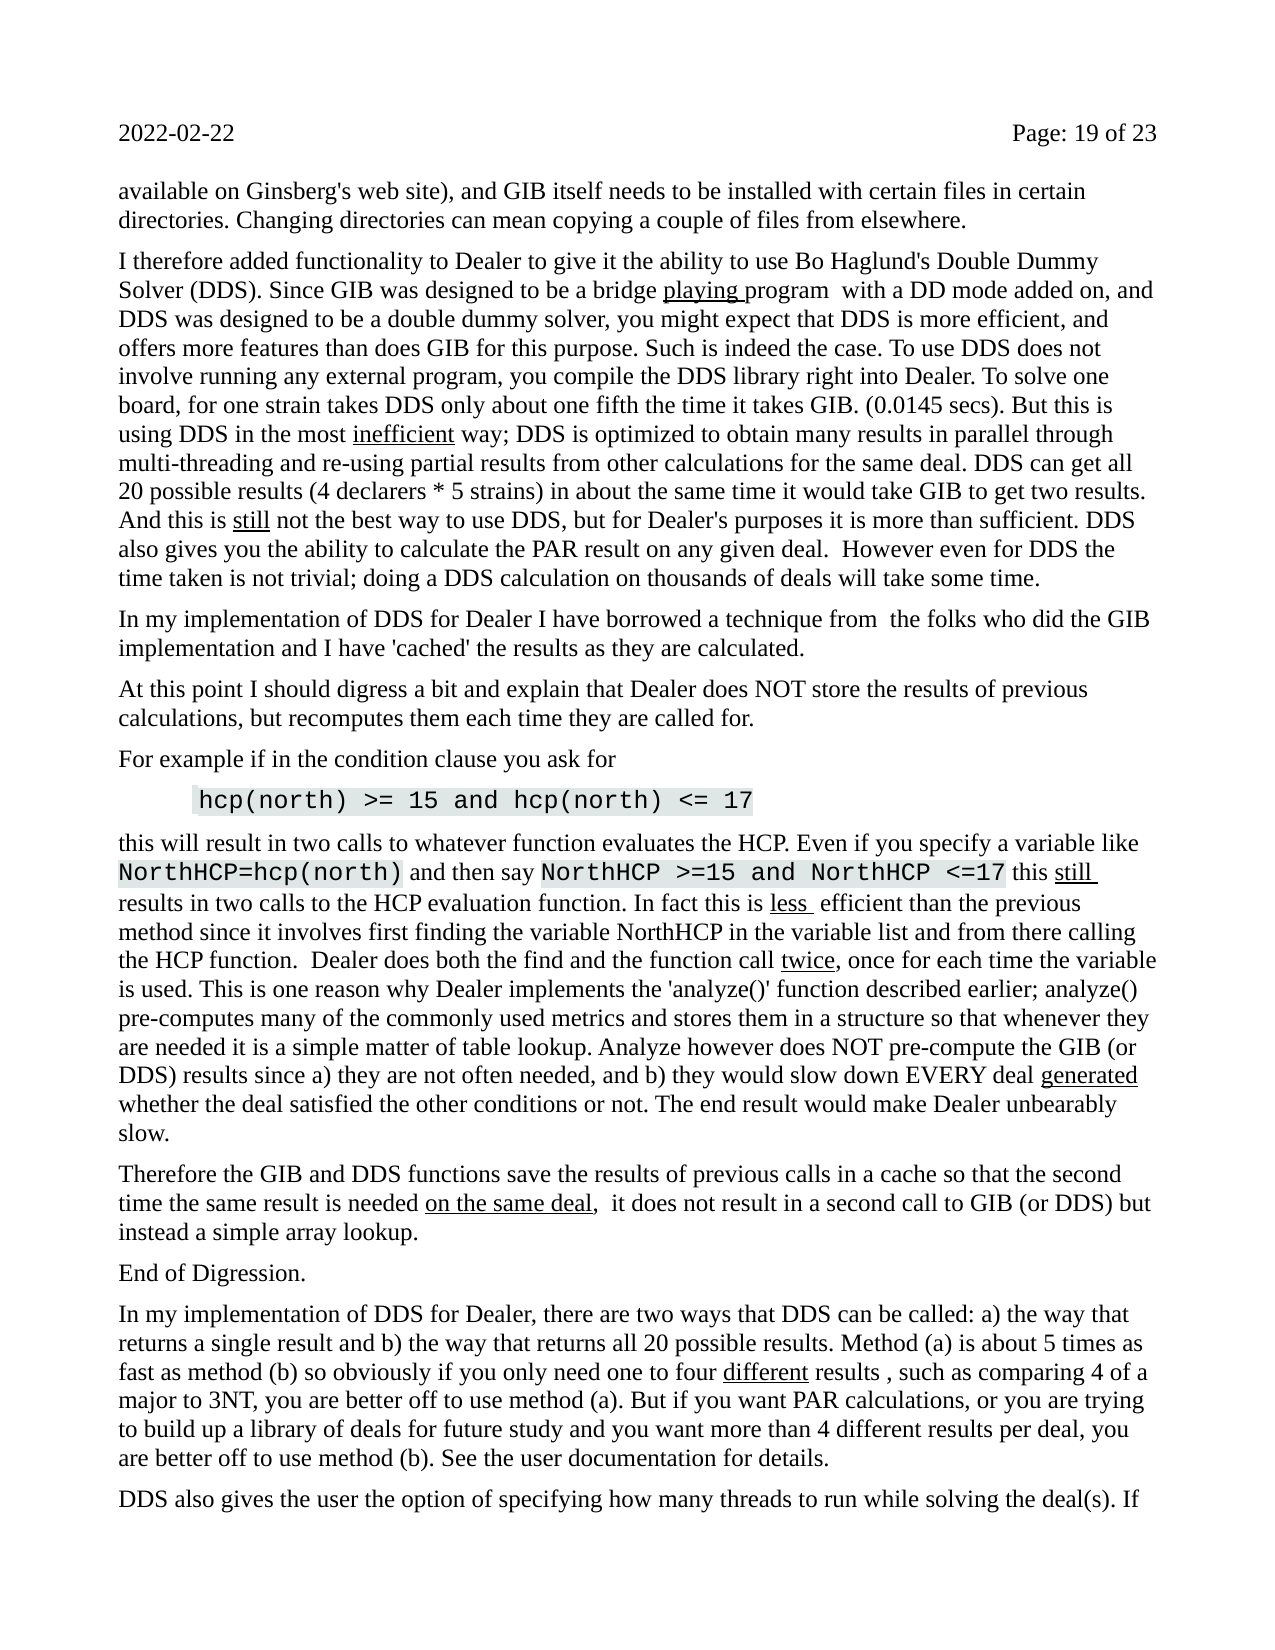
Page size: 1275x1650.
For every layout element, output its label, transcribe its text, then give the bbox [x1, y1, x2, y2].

text In my implementation of DDS for Dealer, there are two ways that DDS can be called: a) the way that returns a single result and b) the way that returns all 20 possible results. Method (a) is about 5 times as fast as method (b) so obviously if you only need one to four different results , such as comparing 4 of a major to 3NT, you are better off to use method (a). But if you want PAR calculations, or you are trying to build up a library of deals for future study and you want more than 4 different results per deal, you are better off to use method (b). See the user documentation for details. [118, 1299, 1157, 1472]
text In my implementation of DDS for Dealer I have borrowed a technique from the folks who did the GIB implementation and I have 'cached' the results as they are calculated. [118, 604, 1157, 661]
text DDS also gives the user the option of specifying how many threads to run while solving the deal(s). If [118, 1484, 1157, 1513]
text Therefore the GIB and DDS functions save the results of previous calls in a cache so that the second time the same result is needed on the same deal, it does not result in a second call to GIB (or DDS) but instead a simple array lookup. [118, 1159, 1157, 1246]
text I therefore added functionality to Dealer to give it the ability to use Bo Haglund's Double Dummy Solver (DDS). Since GIB was designed to be a bridge playing program with a DD mode added on, and DDS was designed to be a double dummy solver, you might expect that DDS is more efficient, and offers more features than does GIB for this purpose. Such is indeed the case. To use DDS does not involve running any external program, you compile the DDS library right into Dealer. To solve one board, for one strain takes DDS only about one fifth the time it takes GIB. (0.0145 secs). But this is using DDS in the most inefficient way; DDS is optimized to obtain many results in parallel through multi-threading and re-using partial results from other calculations for the same deal. DDS can get all 20 possible results (4 declarers * 5 strains) in about the same time it would take GIB to get two results. And this is still not the best way to use DDS, but for Dealer's purposes it is more than sufficient. DDS also gives you the ability to calculate the PAR result on any given deal. However even for DDS the time taken is not trivial; doing a DDS calculation on thousands of deals will take some time. [118, 246, 1157, 591]
text For example if in the condition clause you ask for [118, 744, 1157, 773]
text End of Digression. [118, 1258, 1157, 1287]
text this will result in two calls to whatever function evaluates the HCP. Even if you specify a variable like NorthHCP=hcp(north) and then say NorthHCP >=15 and NorthHCP <=17 this still results in two calls to the HCP evaluation function. In fact this is less efficient than the previous method since it involves first finding the variable NorthHCP in the variable list and from there calling the HCP function. Dealer does both the find and the function call twice, once for each time the variable is used. This is one reason why Dealer implements the 'analyze()' function described earlier; analyze() pre-computes many of the commonly used metrics and stores them in a structure so that whenever they are needed it is a simple matter of table lookup. Analyze however does NOT pre-compute the GIB (or DDS) results since a) they are not often needed, and b) they would slow down EVERY deal generated whether the deal satisfied the other conditions or not. The end result would make Dealer unbearably slow. [118, 828, 1157, 1147]
text At this point I should digress a bit and explain that Dealer does NOT store the results of previous calculations, but recomputes them each time they are called for. [118, 674, 1157, 731]
text hcp(north) >= 15 and hcp(north) <= 17 [118, 785, 1157, 816]
text available on Ginsberg's web site), and GIB itself needs to be installed with certain files in certain directories. Changing directories can mean copying a couple of files from elsewhere. [118, 176, 1157, 234]
